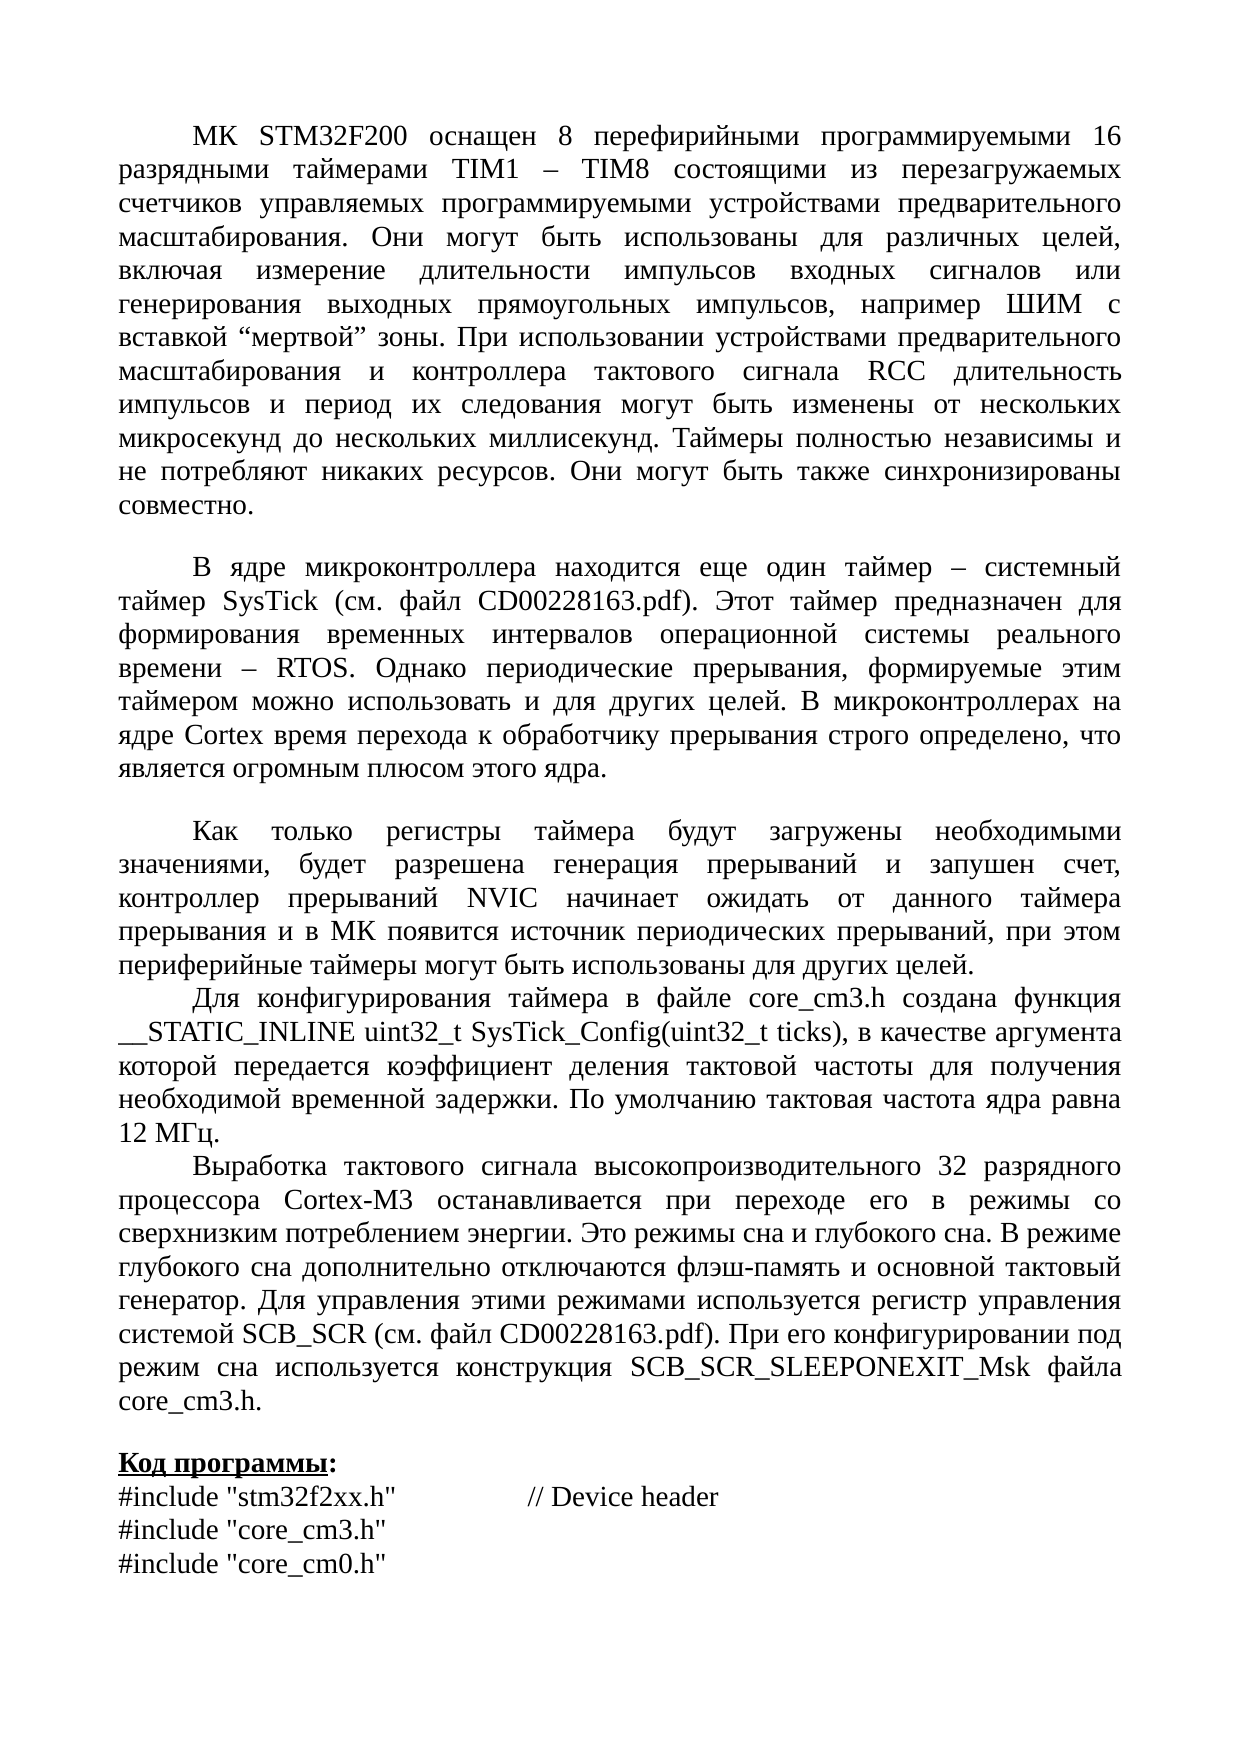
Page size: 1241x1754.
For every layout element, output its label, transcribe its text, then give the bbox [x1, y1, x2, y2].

text В ядре микроконтроллера находится еще один таймер – системный таймер SysTick (см. файл CD00228163.pdf). Этот таймер предназначен для формирования временных интервалов операционной системы реального времени – RTOS. Однако периодические прерывания, формируемые этим таймером можно использовать и для других целей. В микроконтроллерах на ядре Cortex время перехода к обработчику прерывания строго определено, что является огромным плюсом этого ядра. [118, 549, 1122, 784]
text Выработка тактового сигнала высокопроизводительного 32 разрядного процессора Cortex-M3 останавливается при переходе его в режимы со сверхнизким потреблением энергии. Это режимы сна и глубокого сна. В режиме глубокого сна дополнительно отключаются флэш-память и основной тактовый генератор. Для управления этими режимами используется регистр управления системой SCB_SCR (см. файл CD00228163.pdf). При его конфигурировании под режим сна используется конструкция SCB_SCR_SLEEPONEXIT_Msk файла core_cm3.h. [118, 1148, 1122, 1417]
text Код программы: [118, 1445, 1122, 1479]
text #include "stm32f2xx.h" // Device header [118, 1479, 1122, 1512]
text Как только регистры таймера будут загружены необходимыми значениями, будет разрешена генерация прерываний и запушен счет, контроллер прерываний NVIC начинает ожидать от данного таймера прерывания и в МК появится источник периодических прерываний, при этом периферийные таймеры могут быть использованы для других целей. [118, 813, 1122, 981]
text Для конфигурирования таймера в файле core_cm3.h создана функция __STATIC_INLINE uint32_t SysTick_Config(uint32_t ticks), в качестве аргумента которой передается коэффициент деления тактовой частоты для получения необходимой временной задержки. По умолчанию тактовая частота ядра равна 12 МГц. [118, 981, 1122, 1148]
text #include "core_cm3.h" [118, 1512, 1122, 1546]
text #include "core_cm0.h" [118, 1546, 1122, 1579]
text МК STM32F200 оснащен 8 перефирийными программируемыми 16 разрядными таймерами TIM1 – TIM8 состоящими из перезагружаемых счетчиков управляемых программируемыми устройствами предварительного масштабирования. Они могут быть использованы для различных целей, включая измерение длительности импульсов входных сигналов или генерирования выходных прямоугольных импульсов, например ШИМ с вставкой “мертвой” зоны. При использовании устройствами предварительного масштабирования и контроллера тактового сигнала RCC длительность импульсов и период их следования могут быть изменены от нескольких микросекунд до нескольких миллисекунд. Таймеры полностью независимы и не потребляют никаких ресурсов. Они могут быть также синхронизированы совместно. [118, 118, 1122, 521]
